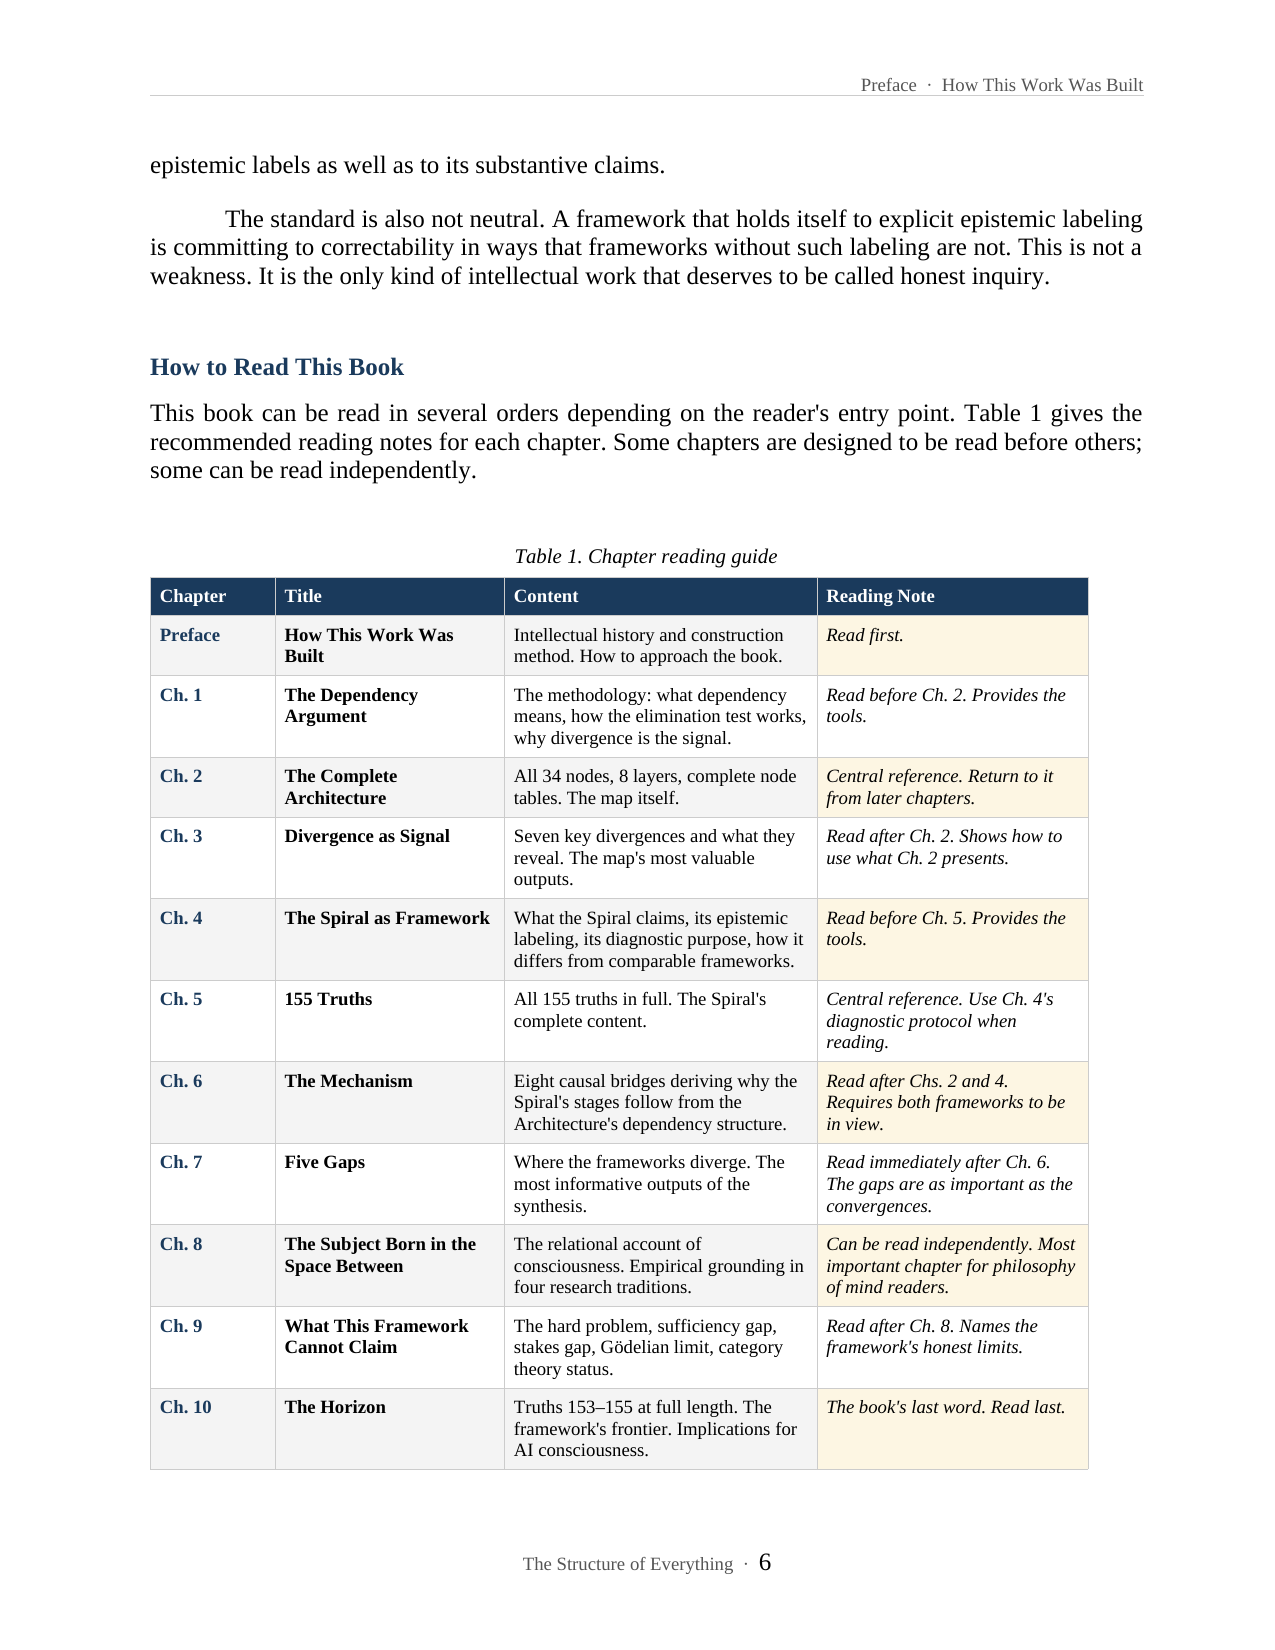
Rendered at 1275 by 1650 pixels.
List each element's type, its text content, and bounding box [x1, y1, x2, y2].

table_cell Ch. 8 [151, 1225, 275, 1306]
table_cell The Horizon [276, 1389, 504, 1469]
table_cell All 155 truths in full. The Spiral's complete content. [505, 981, 817, 1061]
table_cell What This Framework Cannot Claim [276, 1307, 504, 1387]
text epistemic labels as well as to its substantive claims. [150, 150, 1144, 179]
table_header Content [505, 578, 817, 615]
table_cell The Complete Architecture [276, 758, 504, 817]
table_cell Ch. 1 [151, 676, 275, 757]
table_cell The hard problem, sufficiency gap, stakes gap, Gödelian limit, category theory status. [505, 1307, 817, 1387]
table_cell Ch. 3 [151, 818, 275, 898]
table_cell Ch. 9 [151, 1307, 275, 1387]
table_cell Intellectual history and construction method. How to approach the book. [505, 616, 817, 675]
table_cell Read before Ch. 5. Provides the tools. [818, 899, 1088, 980]
table_cell All 34 nodes, 8 layers, complete node tables. The map itself. [505, 758, 817, 817]
table_cell Ch. 4 [151, 899, 275, 980]
table_cell The book's last word. Read last. [818, 1389, 1088, 1469]
table_cell What the Spiral claims, its epistemic labeling, its diagnostic purpose, how it differs from comparable frameworks. [505, 899, 817, 980]
table_cell Seven key divergences and what they reveal. The map's most valuable outputs. [505, 818, 817, 898]
table_header Reading Note [818, 578, 1088, 615]
table_cell Read after Ch. 8. Names the framework's honest limits. [818, 1307, 1088, 1387]
subtitle How to Read This Book [150, 352, 1144, 381]
table_cell Ch. 5 [151, 981, 275, 1061]
table_cell 155 Truths [276, 981, 504, 1061]
table_header Title [276, 578, 504, 615]
table_cell Eight causal bridges deriving why the Spiral's stages follow from the Architecture's dependency structure. [505, 1062, 817, 1143]
table_header Chapter [151, 578, 275, 615]
table_cell Preface [151, 616, 275, 675]
text This book can be read in several orders depending on the reader's entry point. Table 1 gives the recommended reading notes for each chapter. Some chapters are designed to be read before others; some can be read independently. [150, 398, 1144, 484]
table_cell The Spiral as Framework [276, 899, 504, 980]
table_cell Truths 153–155 at full length. The framework's frontier. Implications for AI consciousness. [505, 1389, 817, 1469]
text The standard is also not neutral. A framework that holds itself to explicit epistemic labeling is committing to correctability in ways that frameworks without such labeling are not. This is not a weakness. It is the only kind of intellectual work that deserves to be called honest inquiry. [150, 204, 1144, 290]
table_cell Read first. [818, 616, 1088, 675]
table_cell The Mechanism [276, 1062, 504, 1143]
table_cell Read immediately after Ch. 6. The gaps are as important as the convergences. [818, 1144, 1088, 1224]
table_cell Central reference. Return to it from later chapters. [818, 758, 1088, 817]
table_cell Ch. 2 [151, 758, 275, 817]
table_cell Ch. 7 [151, 1144, 275, 1224]
table_cell Divergence as Signal [276, 818, 504, 898]
table_cell Ch. 6 [151, 1062, 275, 1143]
text Table 1. Chapter reading guide [150, 544, 1144, 568]
table_cell Five Gaps [276, 1144, 504, 1224]
table_cell The relational account of consciousness. Empirical grounding in four research traditions. [505, 1225, 817, 1306]
table_cell How This Work Was Built [276, 616, 504, 675]
table_cell Read after Ch. 2. Shows how to use what Ch. 2 presents. [818, 818, 1088, 898]
table_cell Central reference. Use Ch. 4's diagnostic protocol when reading. [818, 981, 1088, 1061]
table_cell Where the frameworks diverge. The most informative outputs of the synthesis. [505, 1144, 817, 1224]
table_cell Read after Chs. 2 and 4. Requires both frameworks to be in view. [818, 1062, 1088, 1143]
table_cell Can be read independently. Most important chapter for philosophy of mind readers. [818, 1225, 1088, 1306]
table_cell The methodology: what dependency means, how the elimination test works, why divergence is the signal. [505, 676, 817, 757]
table_cell The Subject Born in the Space Between [276, 1225, 504, 1306]
table_cell The Dependency Argument [276, 676, 504, 757]
table_cell Ch. 10 [151, 1389, 275, 1469]
table_cell Read before Ch. 2. Provides the tools. [818, 676, 1088, 757]
